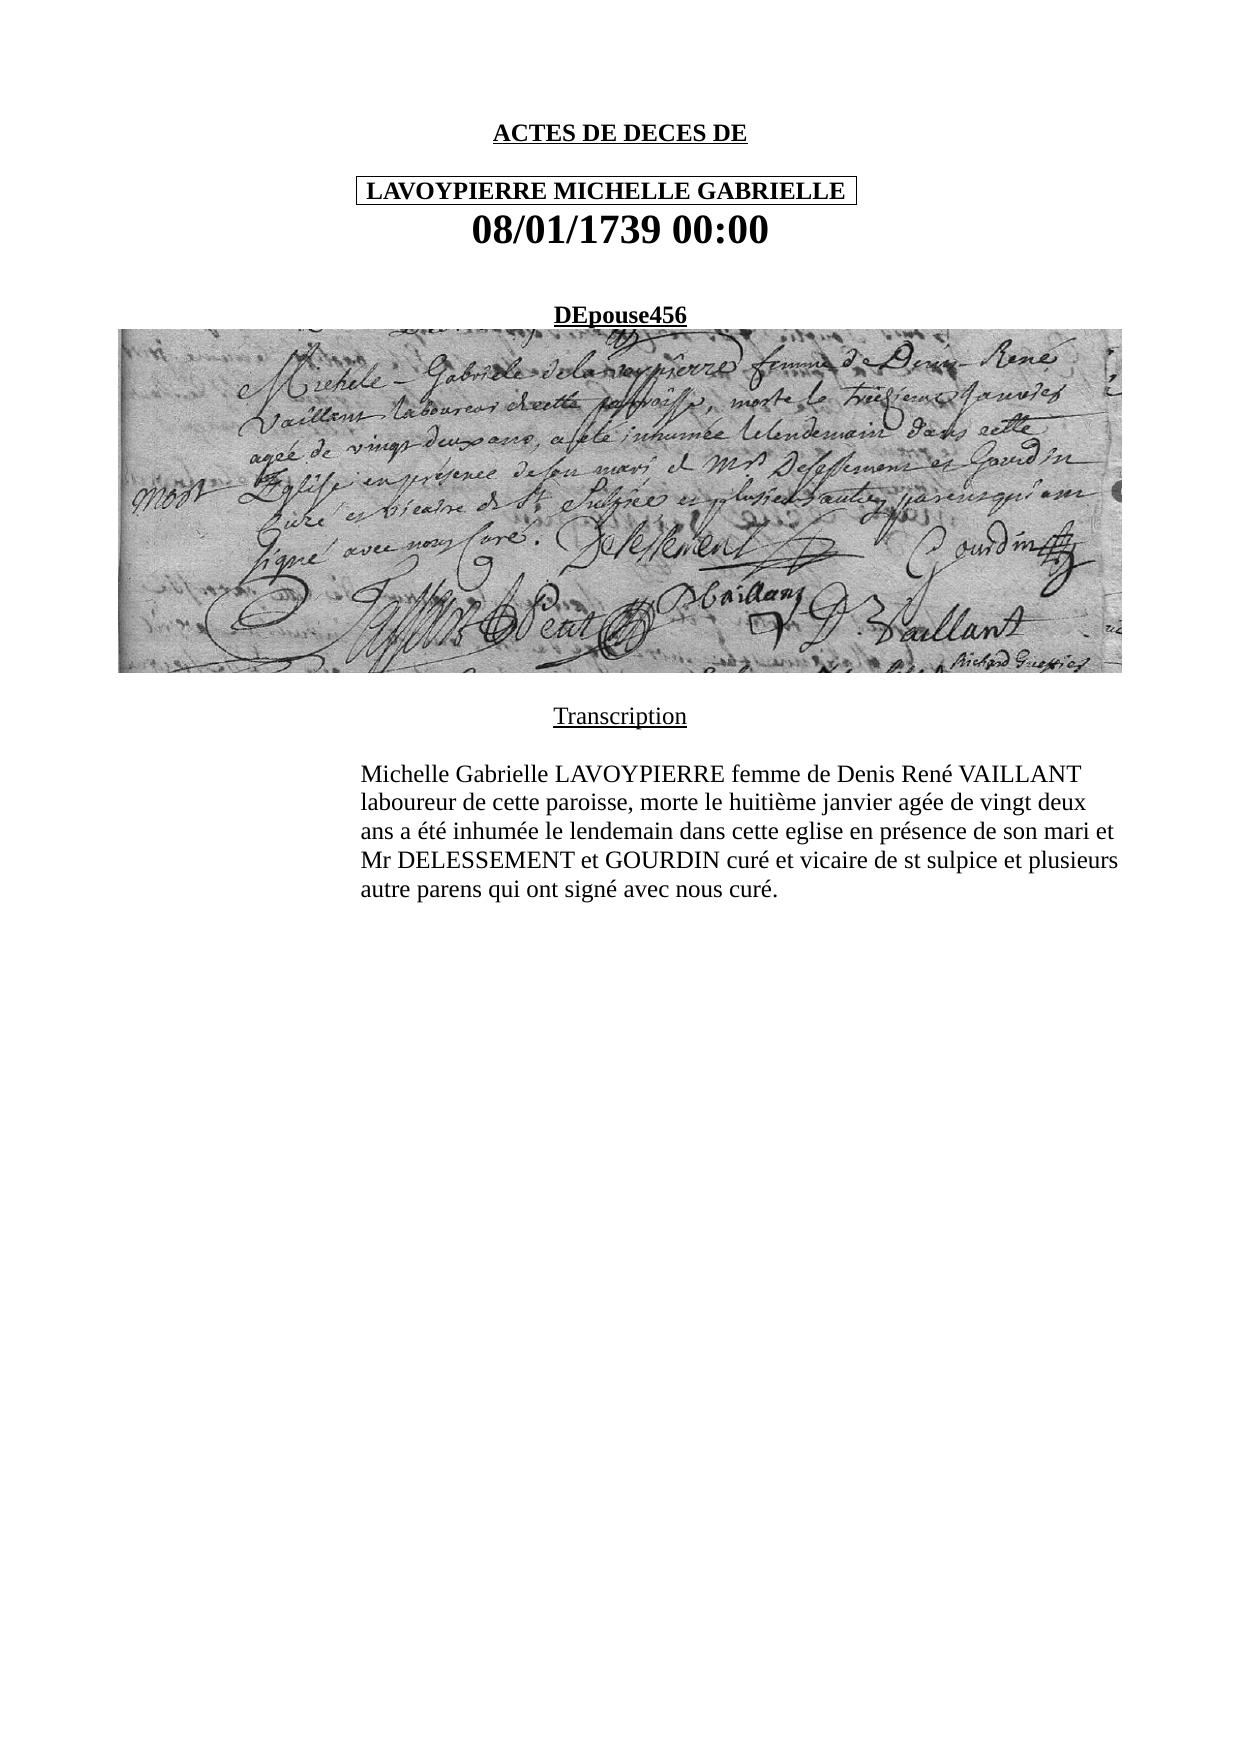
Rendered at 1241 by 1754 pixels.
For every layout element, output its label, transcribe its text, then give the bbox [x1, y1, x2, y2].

text LAVOYPIERRE MICHELLE GABRIELLE [357, 177, 856, 204]
text Transcription [118, 701, 1122, 730]
picture [118, 329, 1122, 673]
text DEpouse456 [118, 300, 1122, 329]
text Michelle Gabrielle LAVOYPIERRE femme de Denis René VAILLANT laboureur de cette paroisse, morte le huitième janvier agée de vingt deux ans a été inhumée le lendemain dans cette eglise en présence de son mari et Mr DELESSEMENT et GOURDIN curé et vicaire de st sulpice et plusieurs autre parens qui ont signé avec nous curé. [360, 759, 1122, 902]
text ACTES DE DECES DE [118, 118, 1122, 147]
text 08/01/1739 00:00 [118, 204, 1122, 252]
